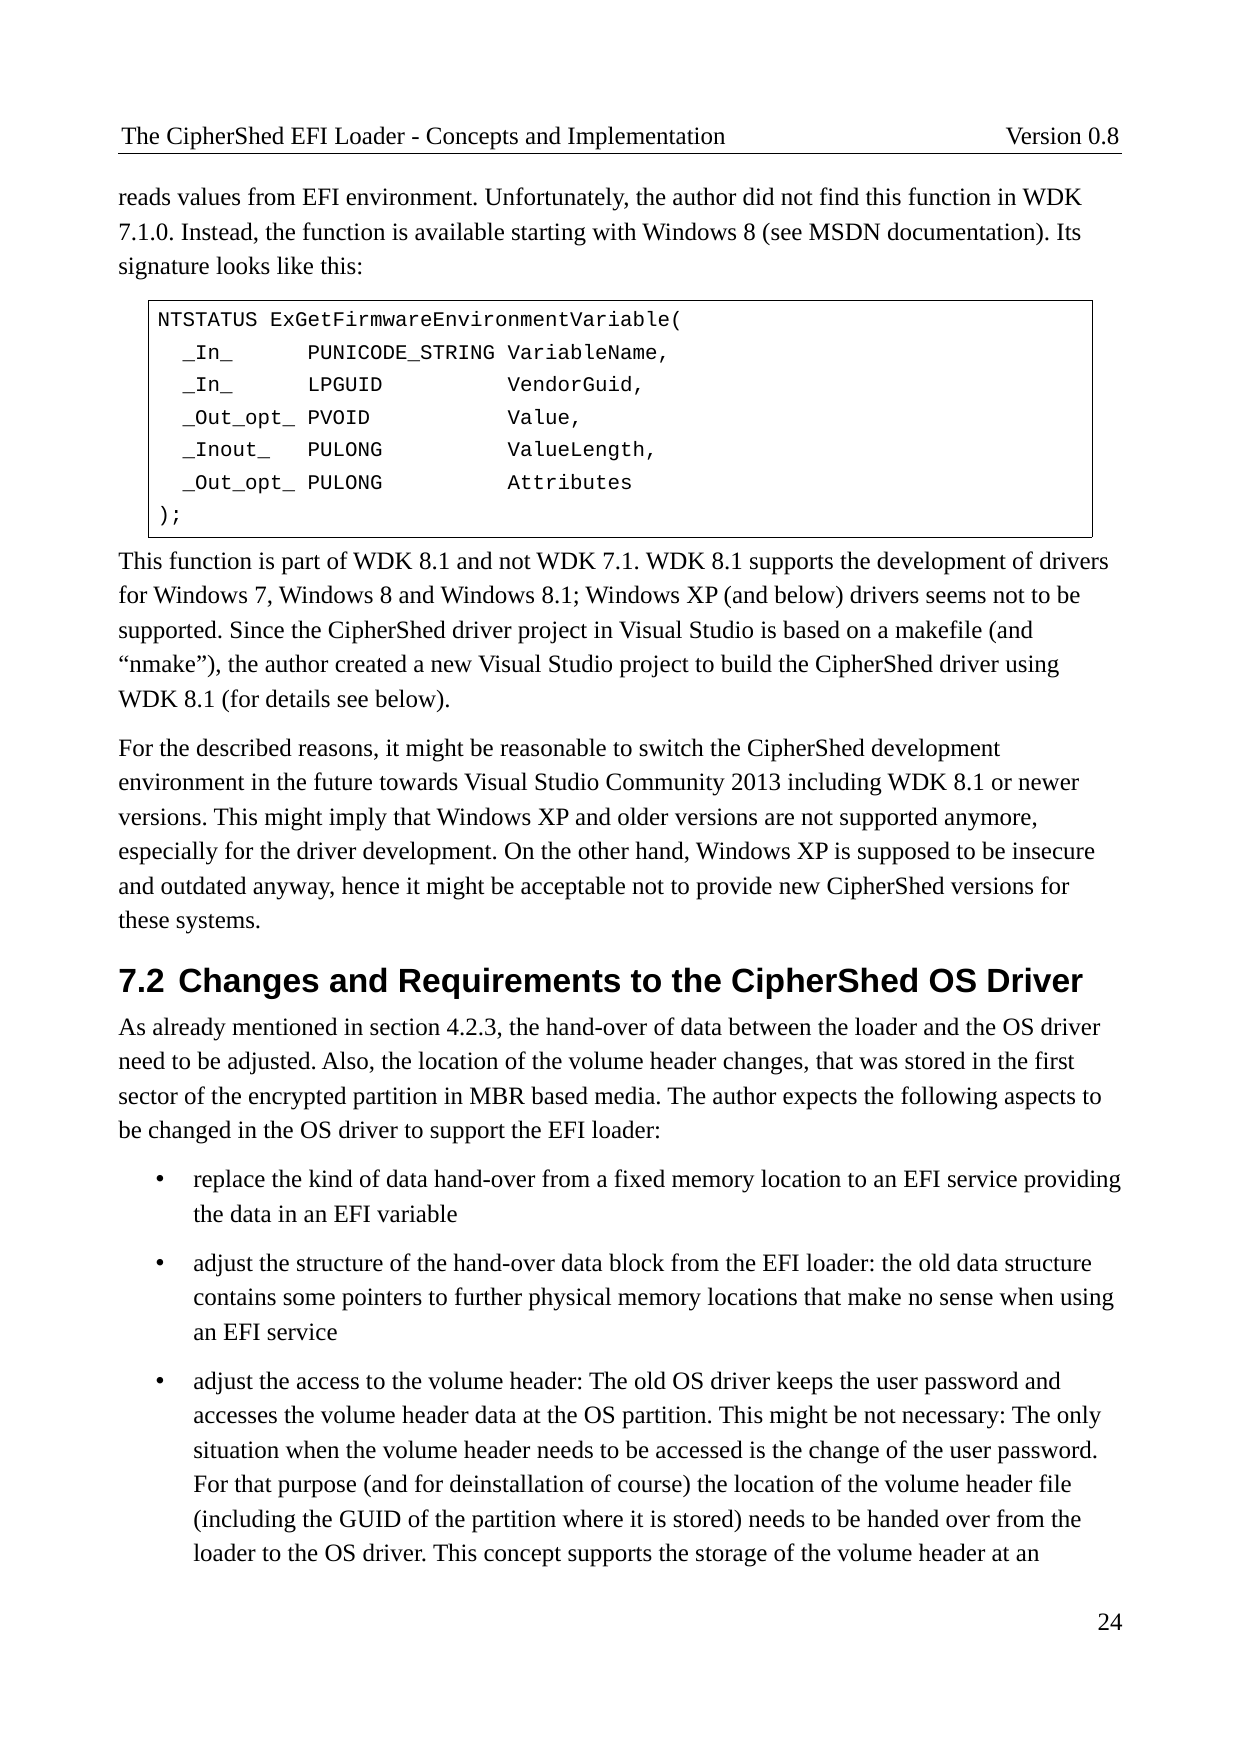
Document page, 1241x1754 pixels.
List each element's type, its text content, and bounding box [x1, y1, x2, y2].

text _In_ PUNICODE_STRING VariableName, [149, 333, 1092, 365]
list adjust the access to the volume header: The old OS driver keeps the user password and accesses the volume header data at the OS partition. This might be not necessary: The only situation when the volume header needs to be accessed is the change of the user password. For that purpose (and for deinstallation of course) the location of the volume header file (including the GUID of the partition where it is stored) needs to be handed over from the loader to the OS driver. This concept supports the storage of the volume header at an [156, 1366, 1122, 1567]
list replace the kind of data hand-over from a fixed memory location to an EFI service providing the data in an EFI variable [156, 1164, 1122, 1227]
subtitle Changes and Requirements to the CipherShed OS Driver [118, 961, 1122, 999]
text For the described reasons, it might be reasonable to switch the CipherShed development environment in the future towards Visual Studio Community 2013 including WDK 8.1 or newer versions. This might imply that Windows XP and older versions are not supported anymore, especially for the driver development. On the other hand, Windows XP is supposed to be insecure and outdated anyway, hence it might be acceptable not to provide new CipherShed versions for these systems. [118, 733, 1122, 934]
text _Out_opt_ PULONG Attributes [149, 463, 1092, 495]
text _Out_opt_ PVOID Value, [149, 398, 1092, 430]
text As already mentioned in section 4.2.3, the hand-over of data between the loader and the OS driver need to be adjusted. Also, the location of the volume header changes, that was stored in the first sector of the encrypted partition in MBR based media. The author expects the following aspects to be changed in the OS driver to support the EFI loader: [118, 1012, 1122, 1144]
text This function is part of WDK 8.1 and not WDK 7.1. WDK 8.1 supports the development of drivers for Windows 7, Windows 8 and Windows 8.1; Windows XP (and below) drivers seems not to be supported. Since the CipherShed driver project in Visual Studio is based on a makefile (and “nmake”), the author created a new Visual Studio project to build the CipherShed driver using WDK 8.1 (for details see below). [118, 546, 1122, 713]
list adjust the structure of the hand-over data block from the EFI loader: the old data structure contains some pointers to further physical memory locations that make no sense when using an EFI service [156, 1248, 1122, 1346]
text _Inout_ PULONG ValueLength, [149, 430, 1092, 463]
text reads values from EFI environment. Unfortunately, the author did not find this function in WDK 7.1.0. Instead, the function is available starting with Windows 8 (see MSDN documentation). Its signature looks like this: [118, 182, 1122, 280]
text _In_ LPGUID VendorGuid, [149, 365, 1092, 398]
text ); [149, 495, 1092, 537]
text NTSTATUS ExGetFirmwareEnvironmentVariable( [149, 301, 1092, 333]
